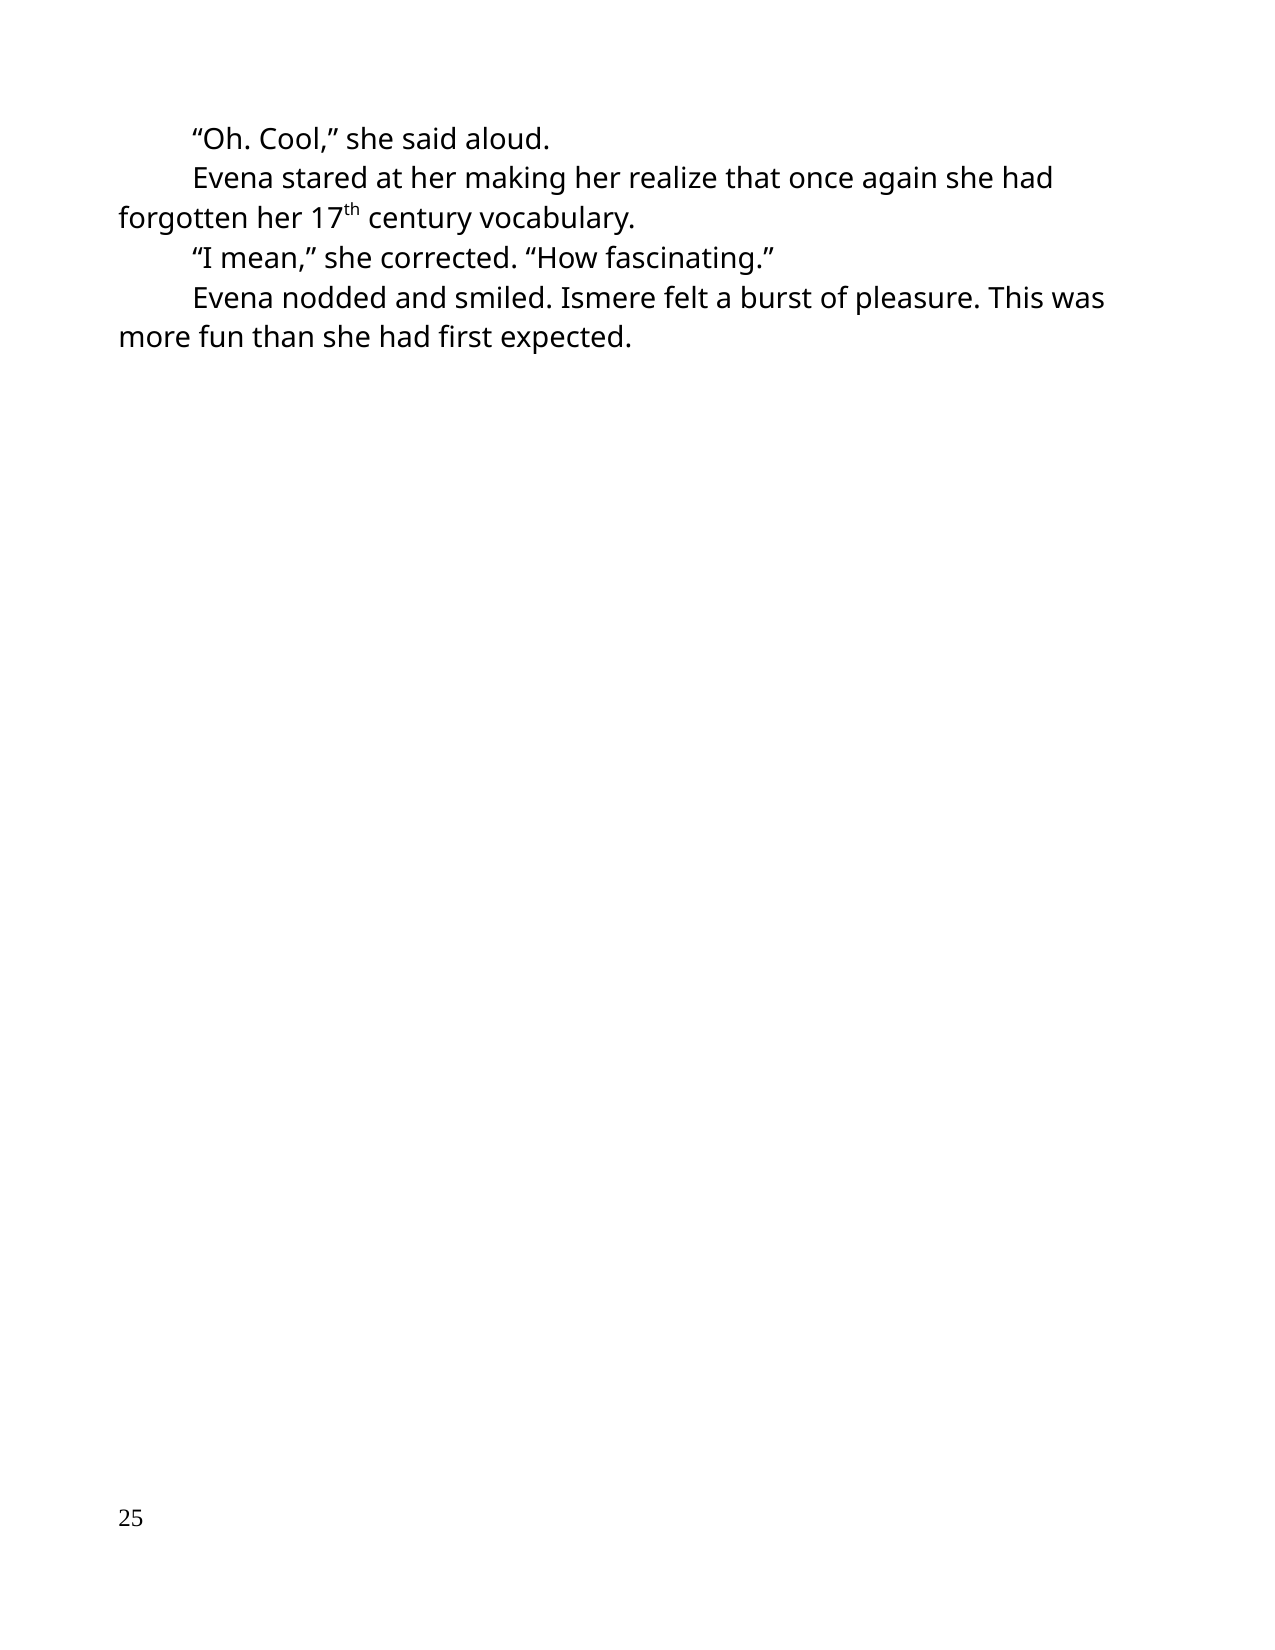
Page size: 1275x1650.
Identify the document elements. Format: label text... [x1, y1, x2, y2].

text Evena nodded and smiled. Ismere felt a burst of pleasure. This was more fun than she had first expected. [118, 277, 1157, 356]
text “I mean,” she corrected. “How fascinating.” [118, 237, 1157, 277]
text Evena stared at her making her realize that once again she had forgotten her 17th century vocabulary. [118, 158, 1157, 237]
text “Oh. Cool,” she said aloud. [118, 118, 1157, 158]
